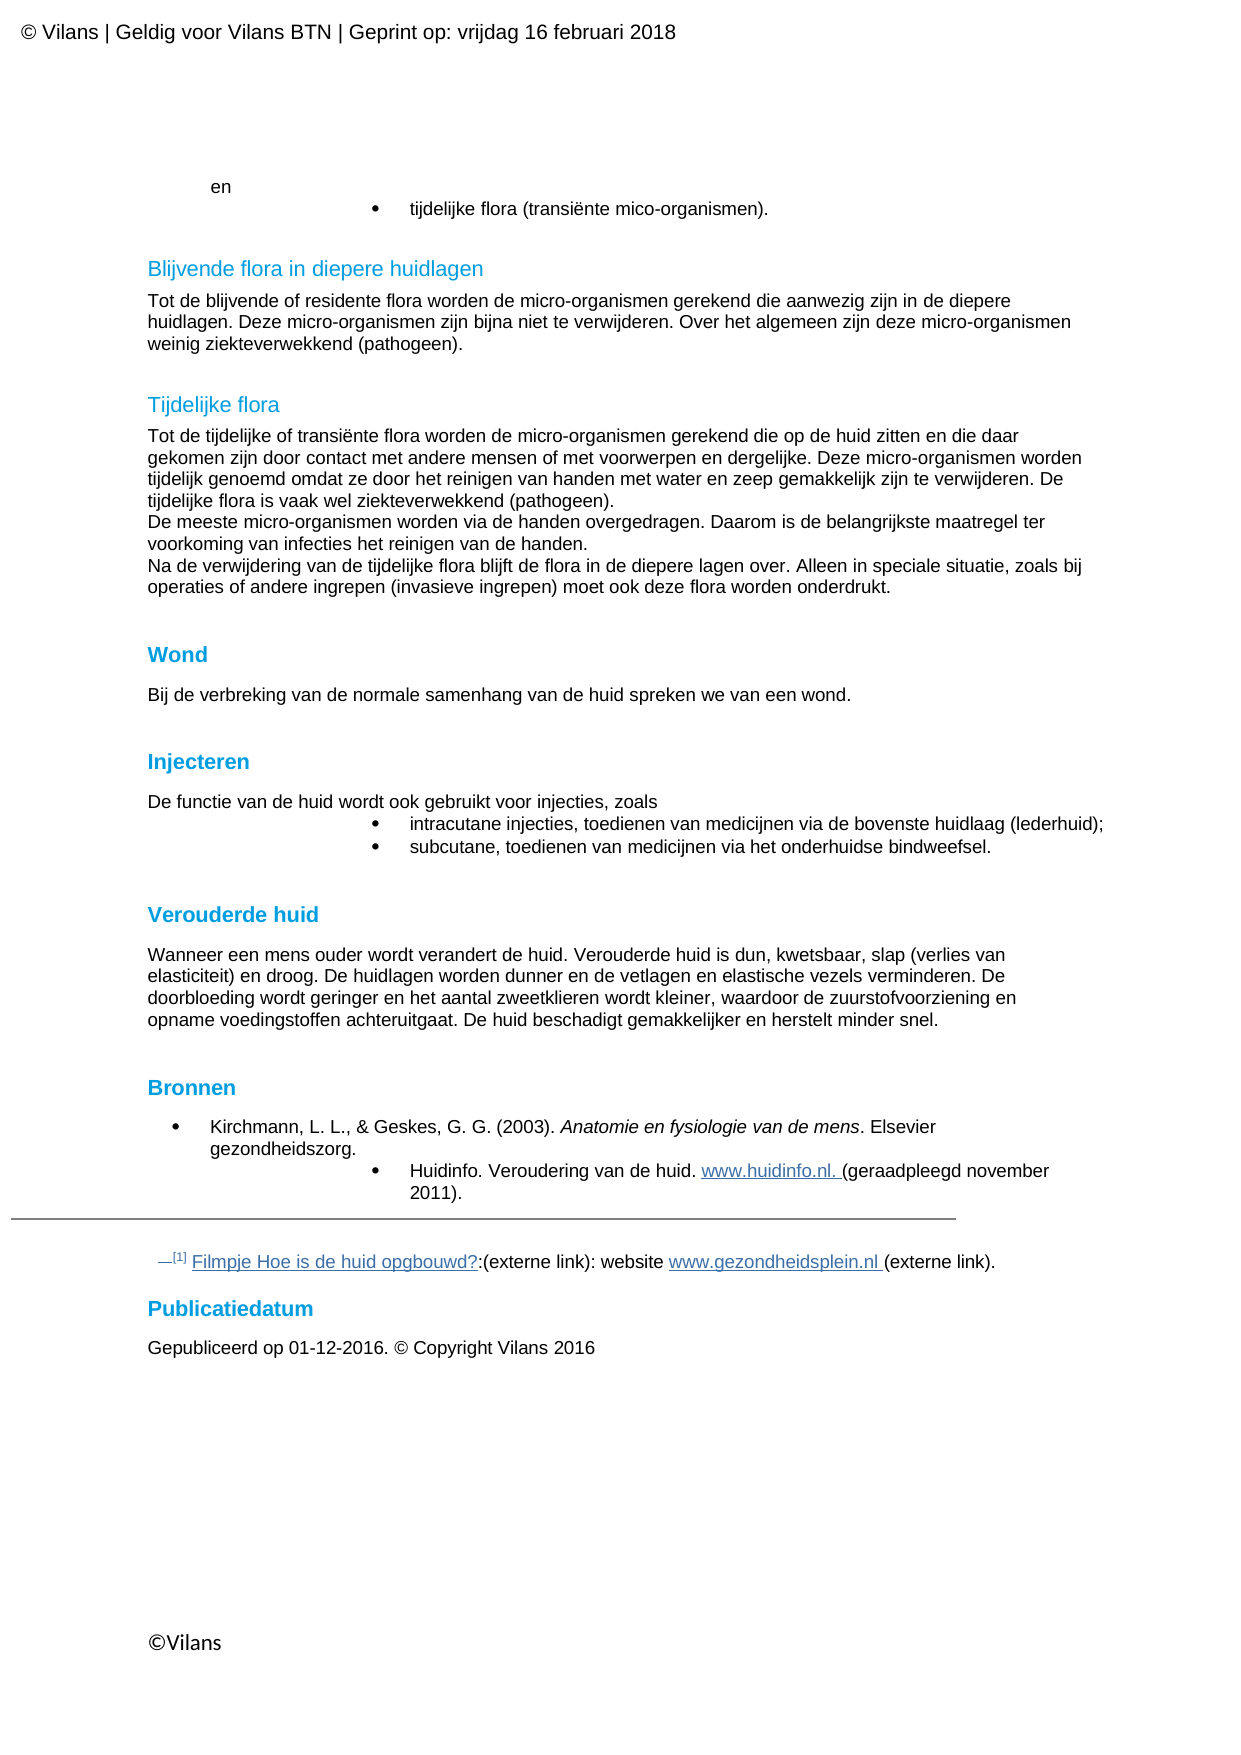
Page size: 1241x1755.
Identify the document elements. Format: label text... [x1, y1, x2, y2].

subtitle Tijdelijke flora [147, 392, 1105, 417]
subtitle Publicatiedatum [147, 1295, 1105, 1321]
subtitle Wond [147, 642, 1105, 667]
text Gepubliceerd op 01-12-2016. © Copyright Vilans 2016 [147, 1337, 1105, 1358]
text Bij de verbreking van de normale samenhang van de huid spreken we van een wond. [147, 683, 1105, 705]
subtitle Injecteren [147, 749, 1105, 774]
list subcutane, toedienen van medicijnen via het onderhuidse bindweefsel. [372, 835, 1105, 858]
text Na de verwijdering van de tijdelijke flora blijft de flora in de diepere lagen over. Alleen in speciale situatie, zoals bij operaties of andere ingrepen (invasieve ingrepen) moet ook deze flora worden onderdrukt. [147, 554, 1105, 598]
text Wanneer een mens ouder wordt verandert de huid. Verouderde huid is dun, kwetsbaar, slap (verlies van elasticiteit) en droog. De huidlagen worden dunner en de vetlagen en elastische vezels verminderen. De doorbloeding wordt geringer en het aantal zweetklieren wordt kleiner, waardoor de zuurstofvoorziening en opname voedingstoffen achteruitgaat. De huid beschadigt gemakkelijker en herstelt minder snel. [147, 943, 1080, 1030]
list Huidinfo. Veroudering van de huid. www.huidinfo.nl. (geraadpleegd november 2011). [372, 1159, 1105, 1204]
subtitle Blijvende flora in diepere huidlagen [147, 256, 1105, 281]
list tijdelijke flora (transiënte mico-organismen). [372, 198, 1105, 220]
subtitle Verouderde huid [147, 902, 1105, 927]
text Tot de blijvende of residente flora worden de micro-organismen gerekend die aanwezig zijn in de diepere huidlagen. Deze micro-organismen zijn bijna niet te verwijderen. Over het algemeen zijn deze micro-organismen weinig ziekteverwekkend (pathogeen). [147, 290, 1092, 354]
text De functie van de huid wordt ook gebruikt voor injecties, zoals [147, 791, 1105, 812]
subtitle Bronnen [147, 1074, 1105, 1099]
list intracutane injecties, toedienen van medicijnen via de bovenste huidlaag (lederhuid); [372, 812, 1105, 835]
text [1] Filmpje Hoe is de huid opgbouwd?:(externe link): website www.gezondheidsplein.nl (externe link). [147, 1249, 1105, 1272]
text De meeste micro-organismen worden via de handen overgedragen. Daarom is de belangrijkste maatregel ter voorkoming van infecties het reinigen van de handen. [147, 511, 1105, 554]
text en [10, 176, 431, 198]
text Tot de tijdelijke of transiënte flora worden de micro-organismen gerekend die op de huid zitten en die daar gekomen zijn door contact met andere mensen of met voorwerpen en dergelijke. Deze micro-organismen worden tijdelijk genoemd omdat ze door het reinigen van handen met water en zeep gemakkelijk zijn te verwijderen. De tijdelijke flora is vaak wel ziekteverwekkend (pathogeen). [147, 425, 1092, 511]
list Kirchmann, L. L., & Geskes, G. G. (2003). Anatomie en fysiologie van de mens. Elsevier gezondheidszorg. [172, 1116, 943, 1159]
